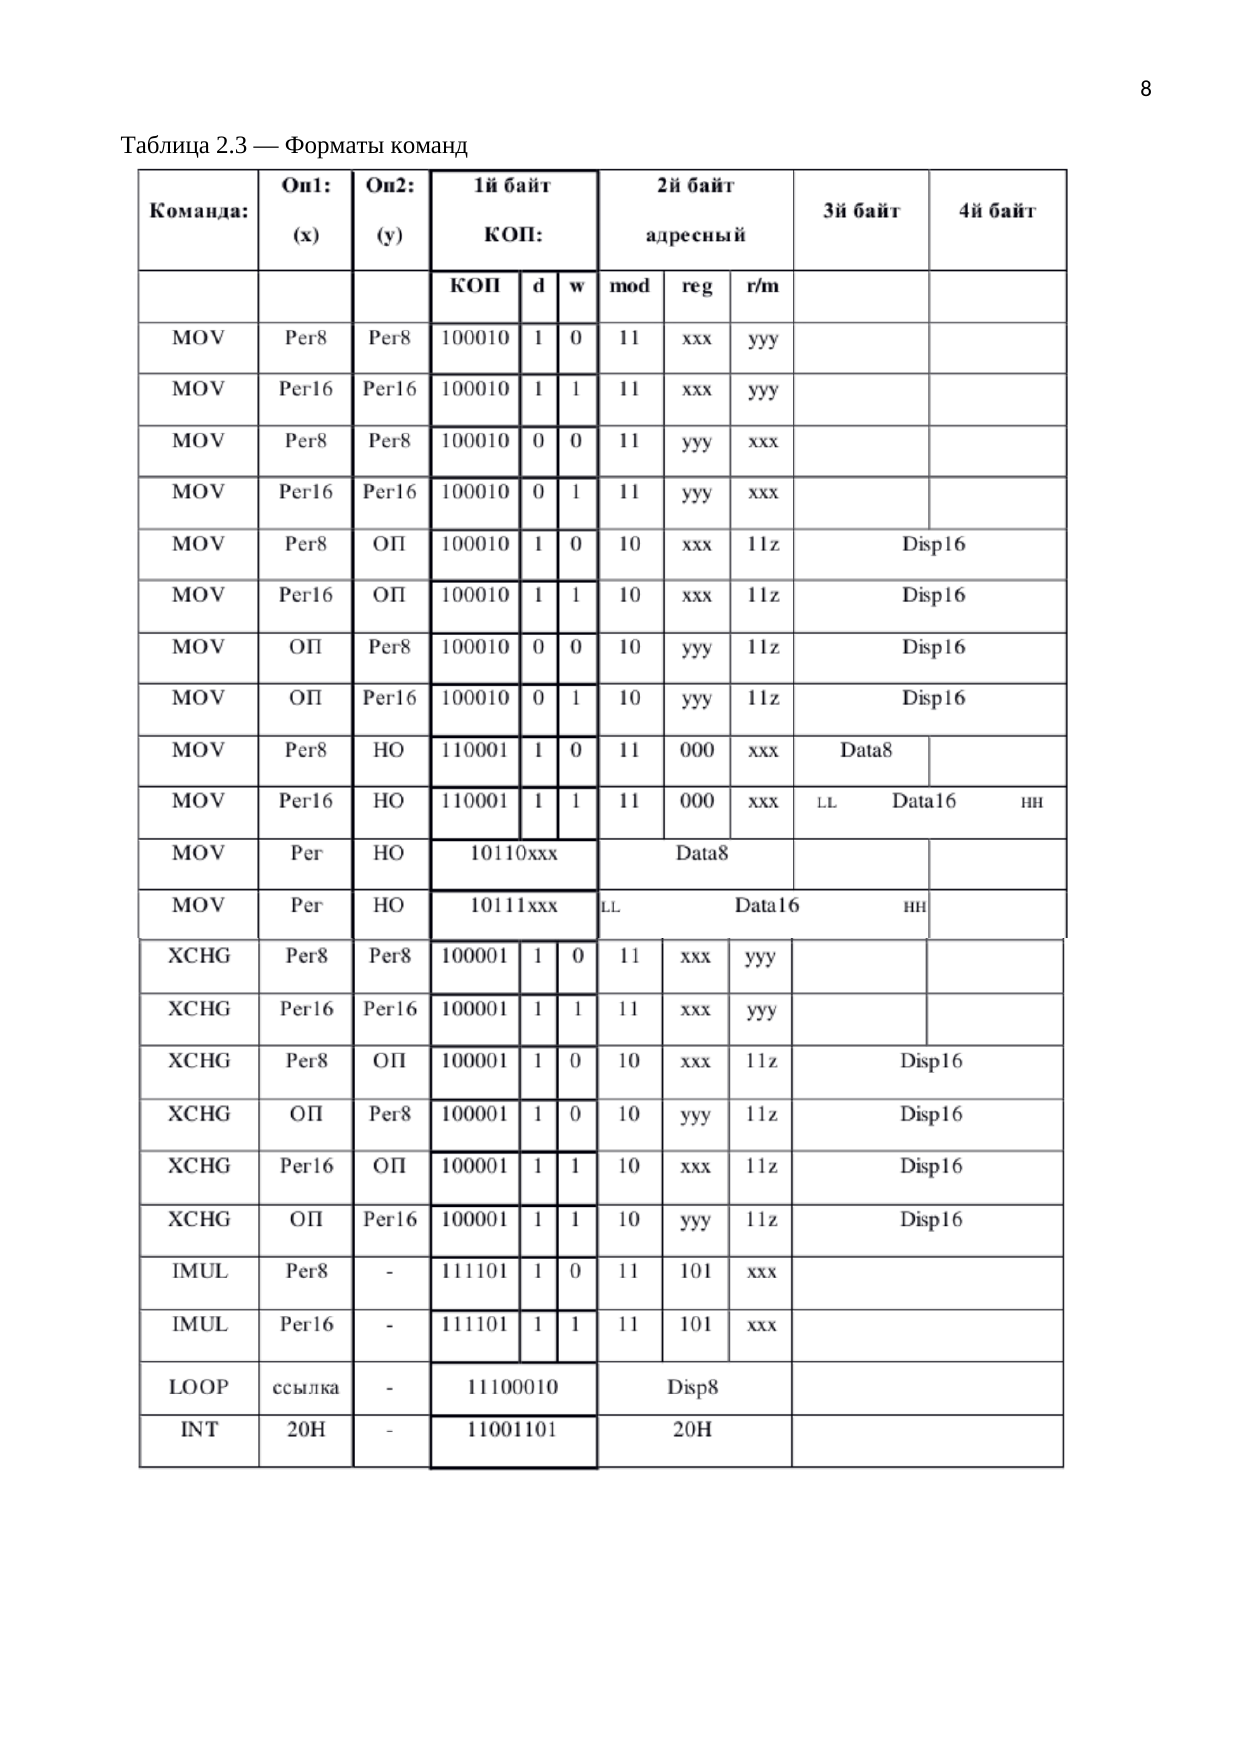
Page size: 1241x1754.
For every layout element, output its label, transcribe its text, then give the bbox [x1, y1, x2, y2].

picture [112, 162, 1102, 1483]
text Таблица 2.3 — Форматы команд [120, 130, 1152, 158]
